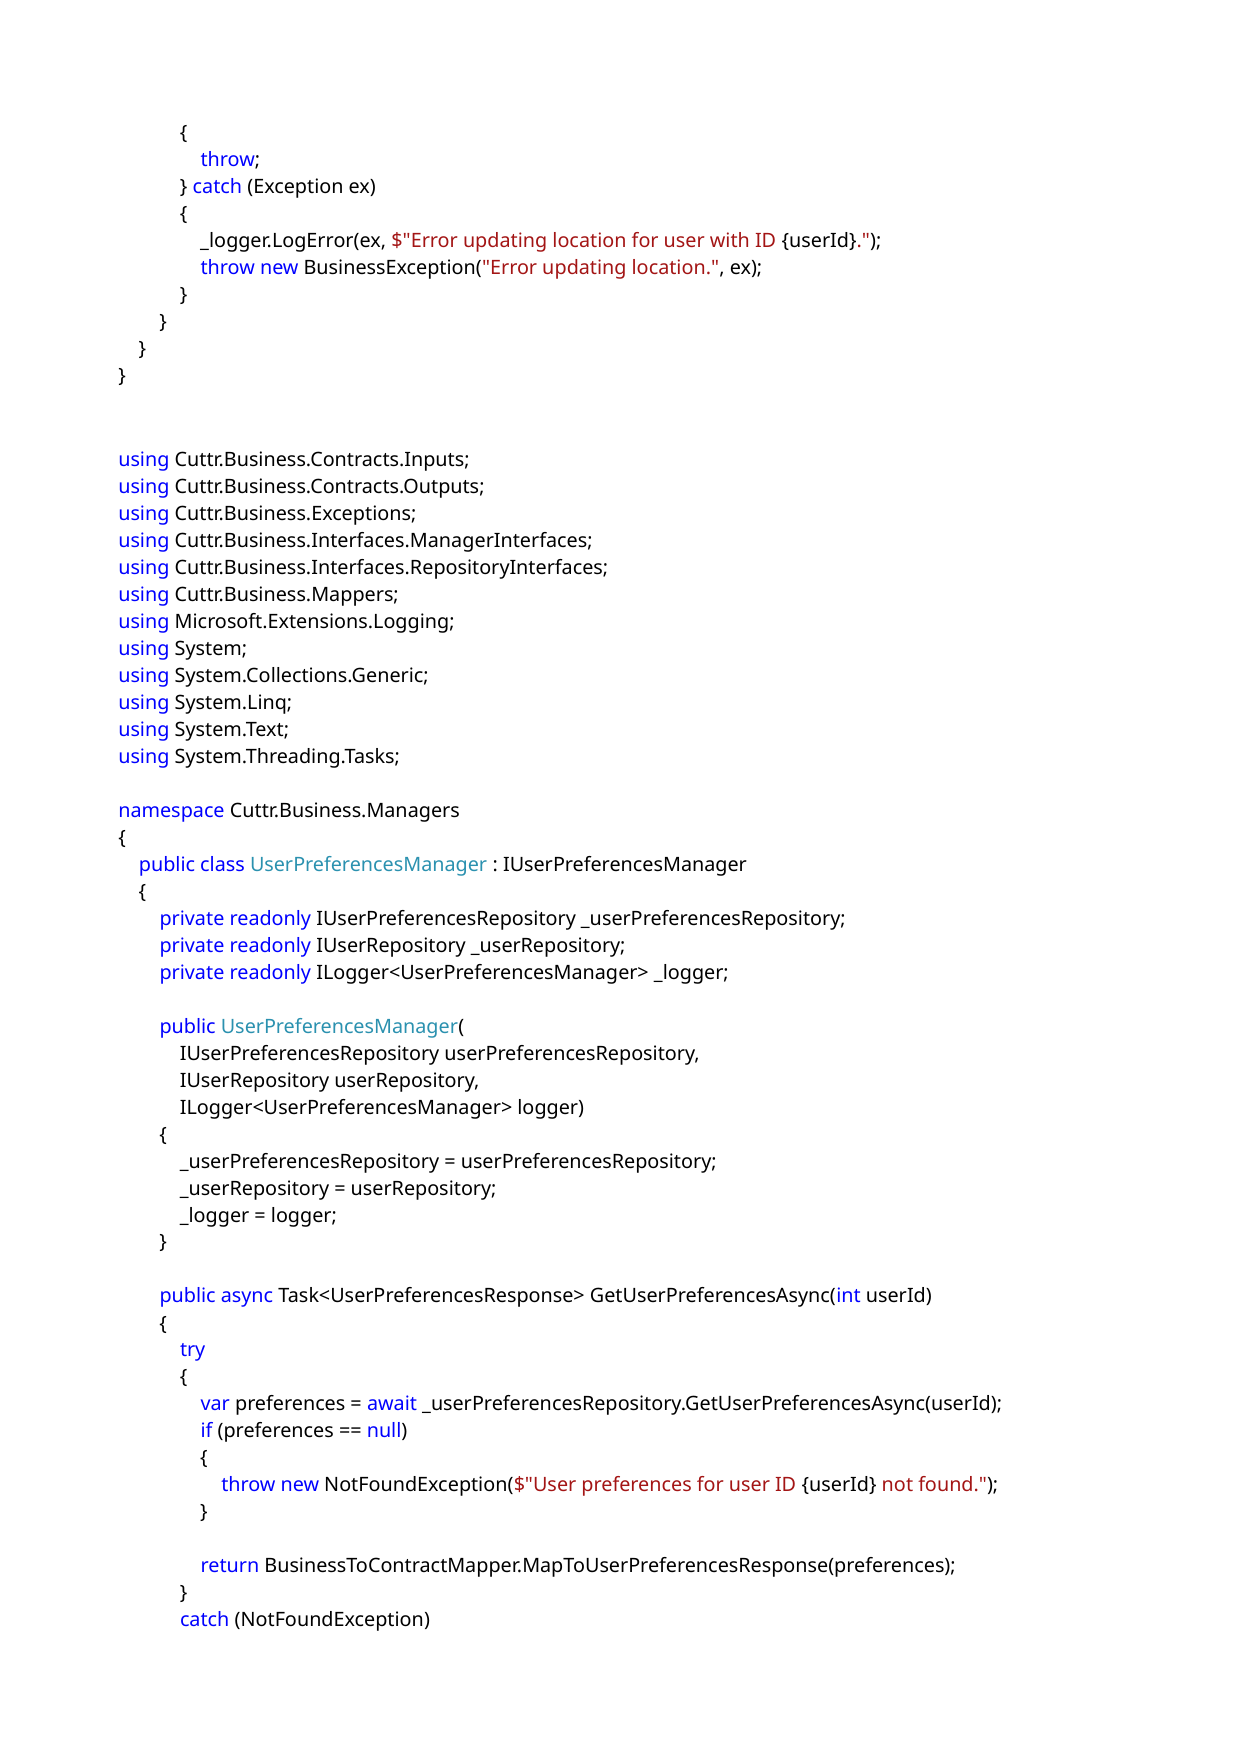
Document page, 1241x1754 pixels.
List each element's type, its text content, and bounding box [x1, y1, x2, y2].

text { [118, 877, 1122, 904]
text using System.Threading.Tasks; [118, 742, 1122, 769]
text using System.Collections.Generic; [118, 661, 1122, 688]
text catch (NotFoundException) [118, 1606, 1122, 1632]
text { [118, 823, 1122, 850]
text _logger.LogError(ex, $"Error updating location for user with ID {userId}."); [118, 226, 1122, 253]
text using Cuttr.Business.Interfaces.ManagerInterfaces; [118, 526, 1122, 553]
text var preferences = await _userPreferencesRepository.GetUserPreferencesAsync(userId); [118, 1390, 1122, 1417]
text IUserRepository userRepository, [118, 1066, 1122, 1093]
text _logger = logger; [118, 1201, 1122, 1228]
text public async Task<UserPreferencesResponse> GetUserPreferencesAsync(int userId) [118, 1282, 1122, 1309]
text using Microsoft.Extensions.Logging; [118, 607, 1122, 634]
text } [118, 334, 1122, 361]
text using Cuttr.Business.Interfaces.RepositoryInterfaces; [118, 553, 1122, 580]
text using System.Linq; [118, 688, 1122, 715]
text private readonly IUserPreferencesRepository _userPreferencesRepository; [118, 904, 1122, 931]
text public class UserPreferencesManager : IUserPreferencesManager [118, 850, 1122, 877]
text private readonly ILogger<UserPreferencesManager> _logger; [118, 958, 1122, 985]
text { [118, 1444, 1122, 1471]
text IUserPreferencesRepository userPreferencesRepository, [118, 1039, 1122, 1066]
text private readonly IUserRepository _userRepository; [118, 931, 1122, 958]
text } [118, 1498, 1122, 1524]
text namespace Cuttr.Business.Managers [118, 796, 1122, 823]
text { [118, 1363, 1122, 1390]
text using Cuttr.Business.Exceptions; [118, 499, 1122, 526]
text using System; [118, 634, 1122, 661]
text try [118, 1336, 1122, 1363]
text _userRepository = userRepository; [118, 1174, 1122, 1201]
text } [118, 280, 1122, 307]
text using Cuttr.Business.Mappers; [118, 580, 1122, 607]
text using Cuttr.Business.Contracts.Inputs; [118, 388, 1122, 472]
text throw new BusinessException("Error updating location.", ex); [118, 253, 1122, 280]
text using Cuttr.Business.Contracts.Outputs; [118, 472, 1122, 499]
text { [118, 1120, 1122, 1147]
text throw new NotFoundException($"User preferences for user ID {userId} not found."); [118, 1471, 1122, 1498]
text } [118, 1228, 1122, 1255]
text using System.Text; [118, 715, 1122, 742]
text if (preferences == null) [118, 1417, 1122, 1444]
text } catch (Exception ex) [118, 172, 1122, 199]
text } [118, 1578, 1122, 1606]
text } [118, 307, 1122, 334]
text { [118, 118, 1122, 145]
text throw; [118, 145, 1122, 172]
text } [118, 361, 1122, 388]
text return BusinessToContractMapper.MapToUserPreferencesResponse(preferences); [118, 1552, 1122, 1578]
text { [118, 199, 1122, 226]
text { [118, 1309, 1122, 1336]
text _userPreferencesRepository = userPreferencesRepository; [118, 1147, 1122, 1174]
text ILogger<UserPreferencesManager> logger) [118, 1093, 1122, 1120]
text public UserPreferencesManager( [118, 1012, 1122, 1039]
